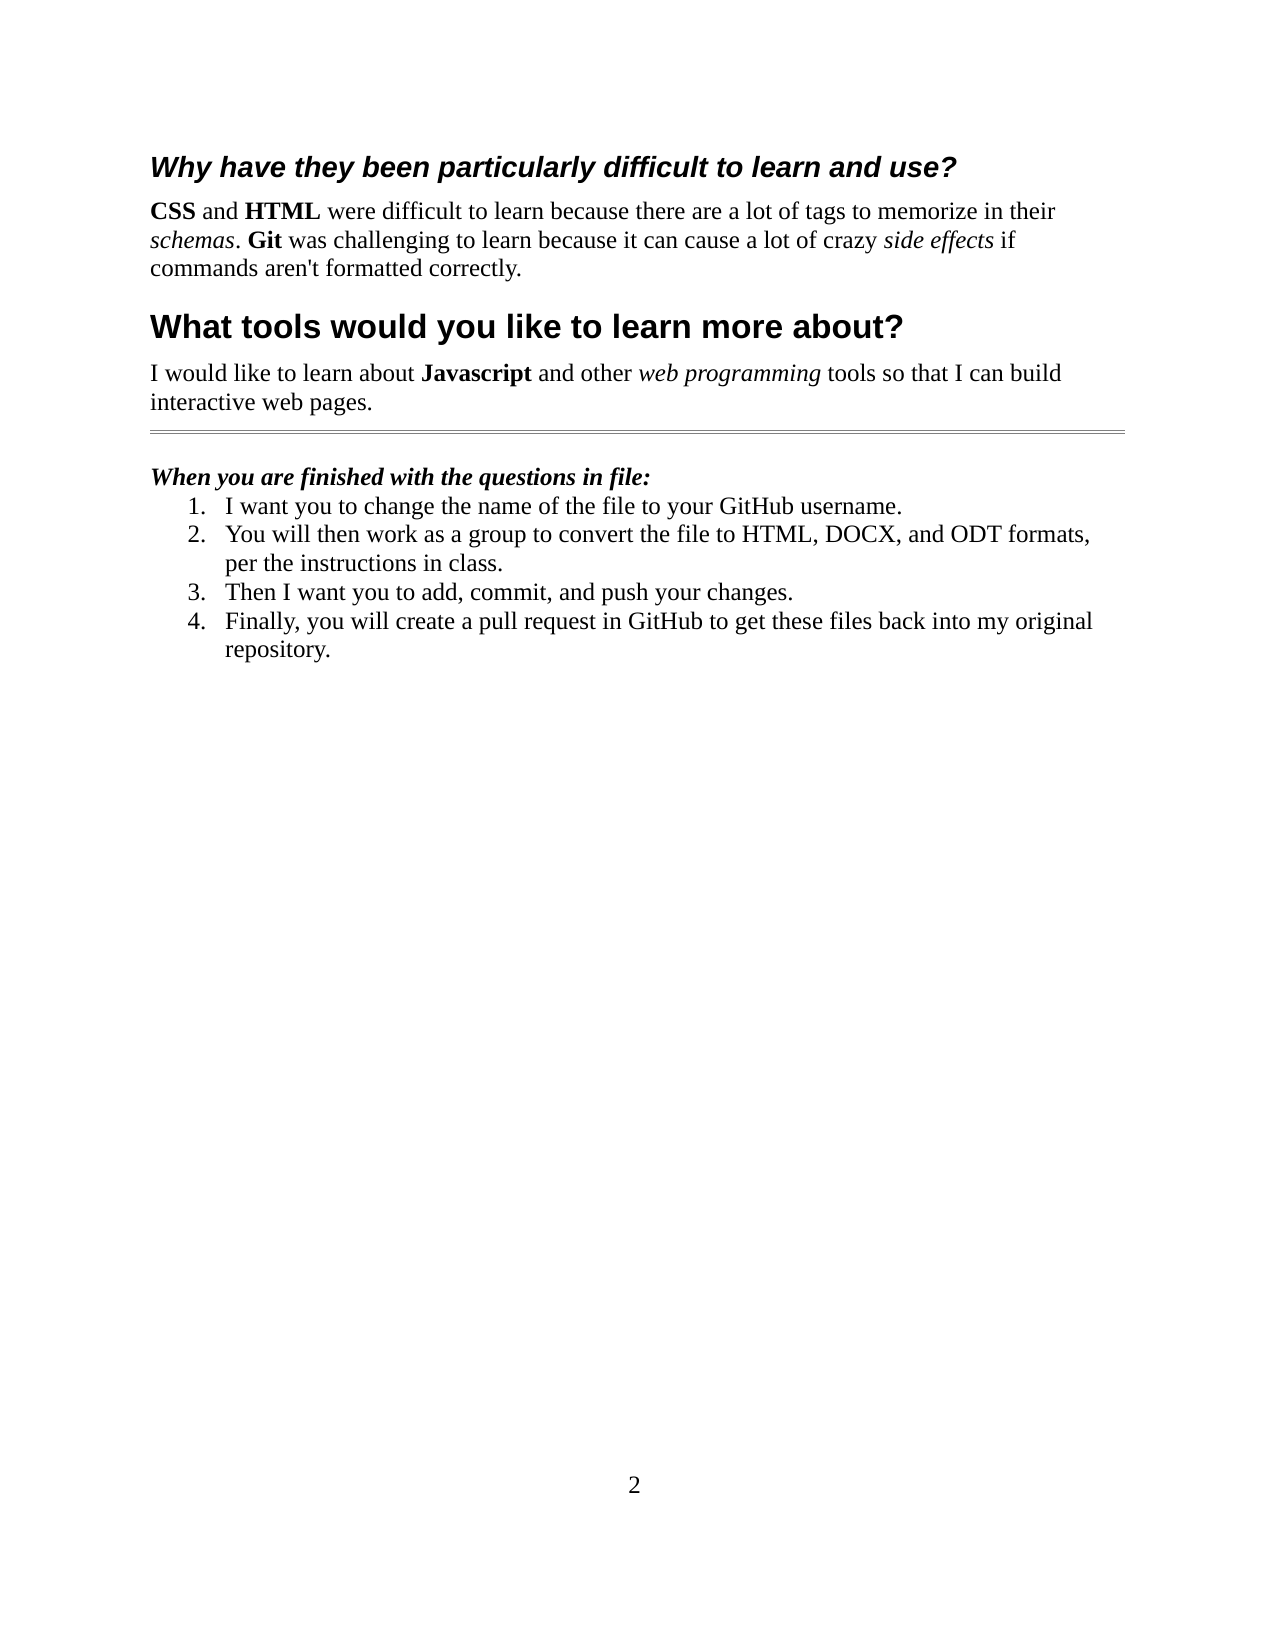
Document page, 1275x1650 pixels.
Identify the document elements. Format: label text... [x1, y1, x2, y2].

text When you are finished with the questions in file: [150, 462, 1125, 491]
list You will then work as a group to convert the file to HTML, DOCX, and ODT formats, per the instructions in class. [187, 519, 1125, 577]
subtitle What tools would you like to learn more about? [150, 307, 1125, 346]
list I want you to change the name of the file to your GitHub username. [187, 491, 1125, 519]
subtitle Why have they been particularly difficult to learn and use? [150, 150, 1125, 183]
text I would like to learn about Javascript and other web programming tools so that I can build interactive web pages. [150, 358, 1125, 416]
list Finally, you will create a pull request in GitHub to get these files back into my original repository. [187, 606, 1125, 663]
text CSS and HTML were difficult to learn because there are a lot of tags to memorize in their schemas. Git was challenging to learn because it can cause a lot of crazy side effects if commands aren't formatted correctly. [150, 196, 1125, 282]
list Then I want you to add, commit, and push your changes. [187, 577, 1125, 606]
